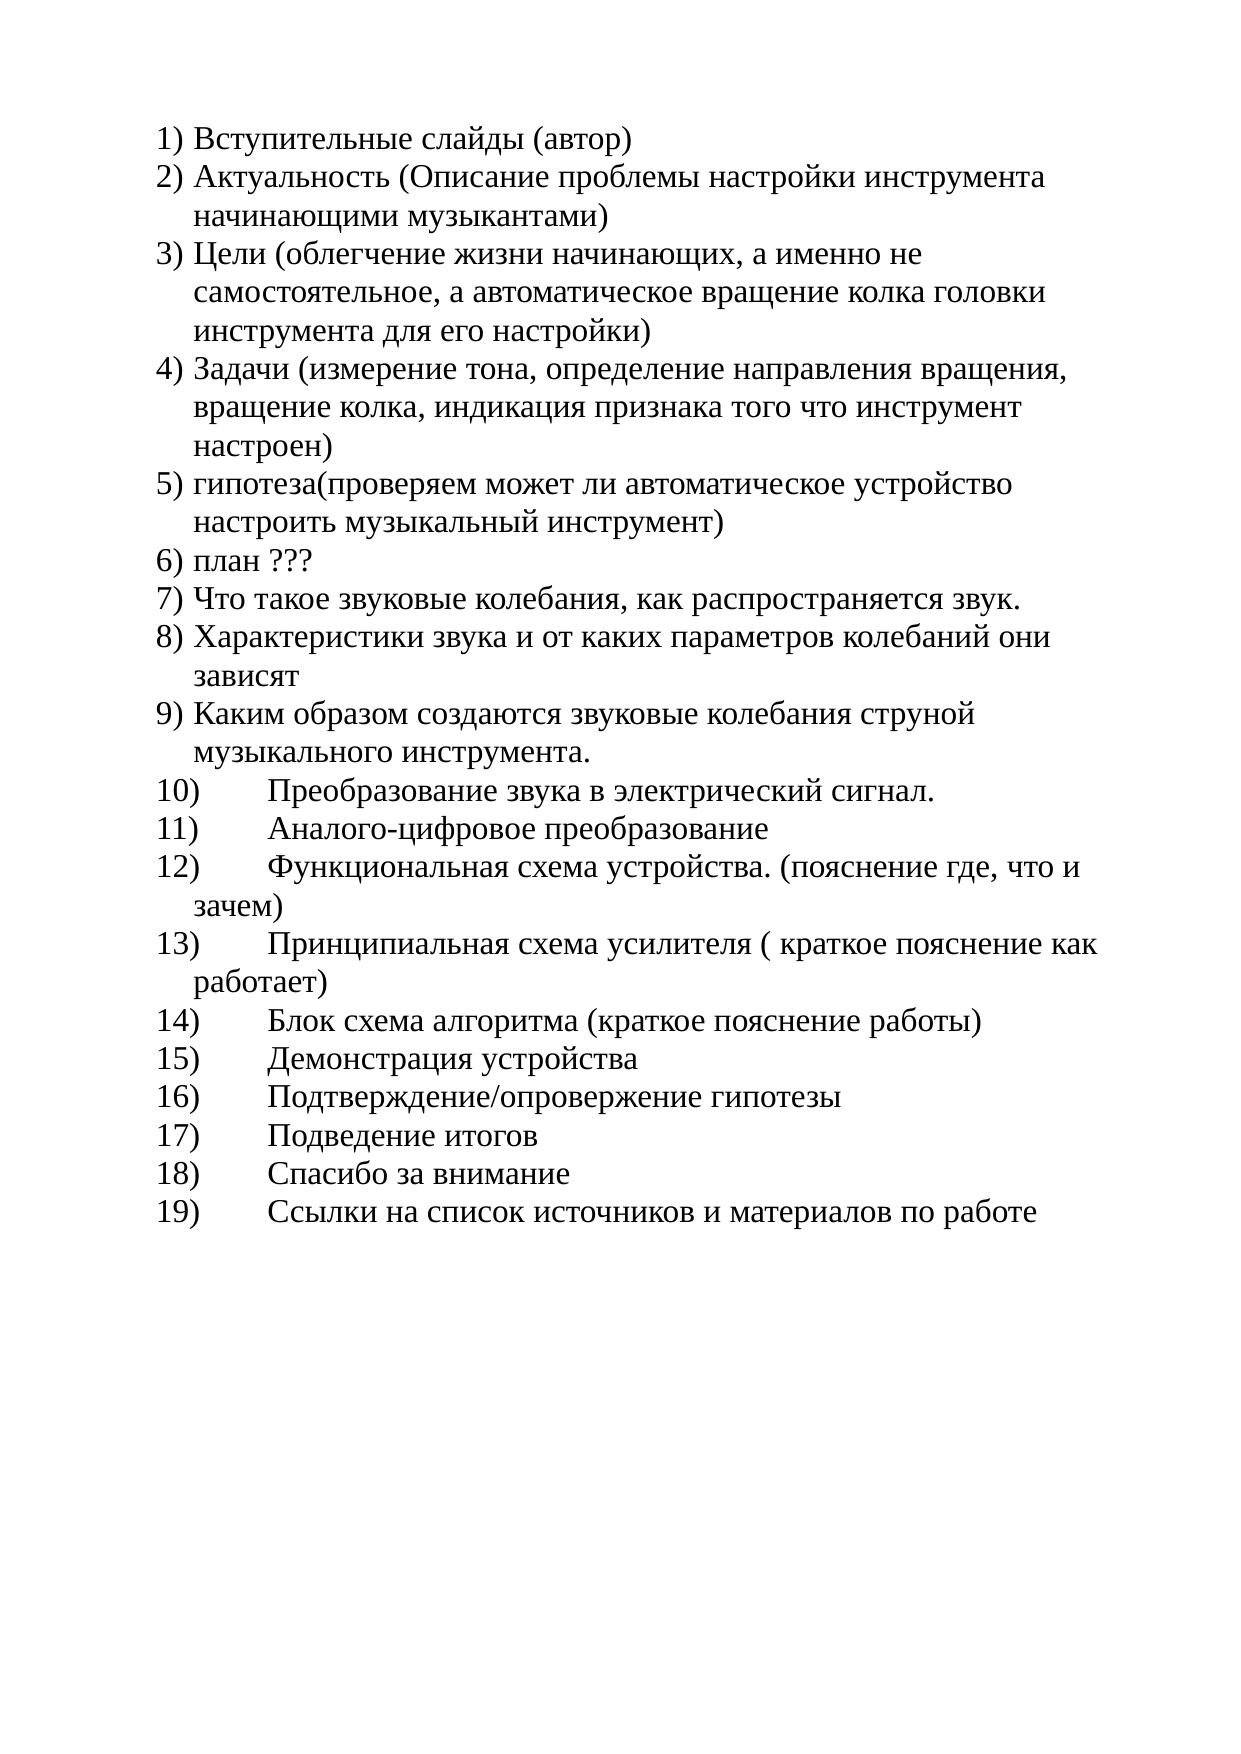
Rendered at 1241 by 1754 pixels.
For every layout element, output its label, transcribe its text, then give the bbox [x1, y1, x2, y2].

list Принципиальная схема усилителя ( краткое пояснение как работает) [156, 923, 1122, 1000]
list Подтверждение/опровержение гипотезы [156, 1076, 1122, 1115]
list Демонстрация устройства [156, 1038, 1122, 1076]
list Аналого-цифровое преобразование [156, 808, 1122, 846]
list Что такое звуковые колебания, как распространяется звук. [156, 578, 1122, 616]
list Каким образом создаются звуковые колебания струной музыкального инструмента. [156, 693, 1122, 770]
list Цели (облегчение жизни начинающих, а именно не самостоятельное, а автоматическое вращение колка головки инструмента для его настройки) [156, 233, 1122, 348]
list план ??? [156, 540, 1122, 578]
list Вступительные слайды (автор) [156, 118, 1122, 156]
list Преобразование звука в электрический сигнал. [156, 770, 1122, 808]
list Функциональная схема устройства. (пояснение где, что и зачем) [156, 846, 1122, 923]
list Подведение итогов [156, 1115, 1122, 1153]
list Характеристики звука и от каких параметров колебаний они зависят [156, 616, 1122, 693]
list гипотеза(проверяем может ли автоматическое устройство настроить музыкальный инструмент) [156, 463, 1122, 540]
list Ссылки на список источников и материалов по работе [156, 1191, 1122, 1230]
list Блок схема алгоритма (краткое пояснение работы) [156, 1000, 1122, 1038]
list Задачи (измерение тона, определение направления вращения, вращение колка, индикация признака того что инструмент настроен) [156, 348, 1122, 463]
list Спасибо за внимание [156, 1153, 1122, 1191]
list Актуальность (Описание проблемы настройки инструмента начинающими музыкантами) [156, 156, 1122, 233]
